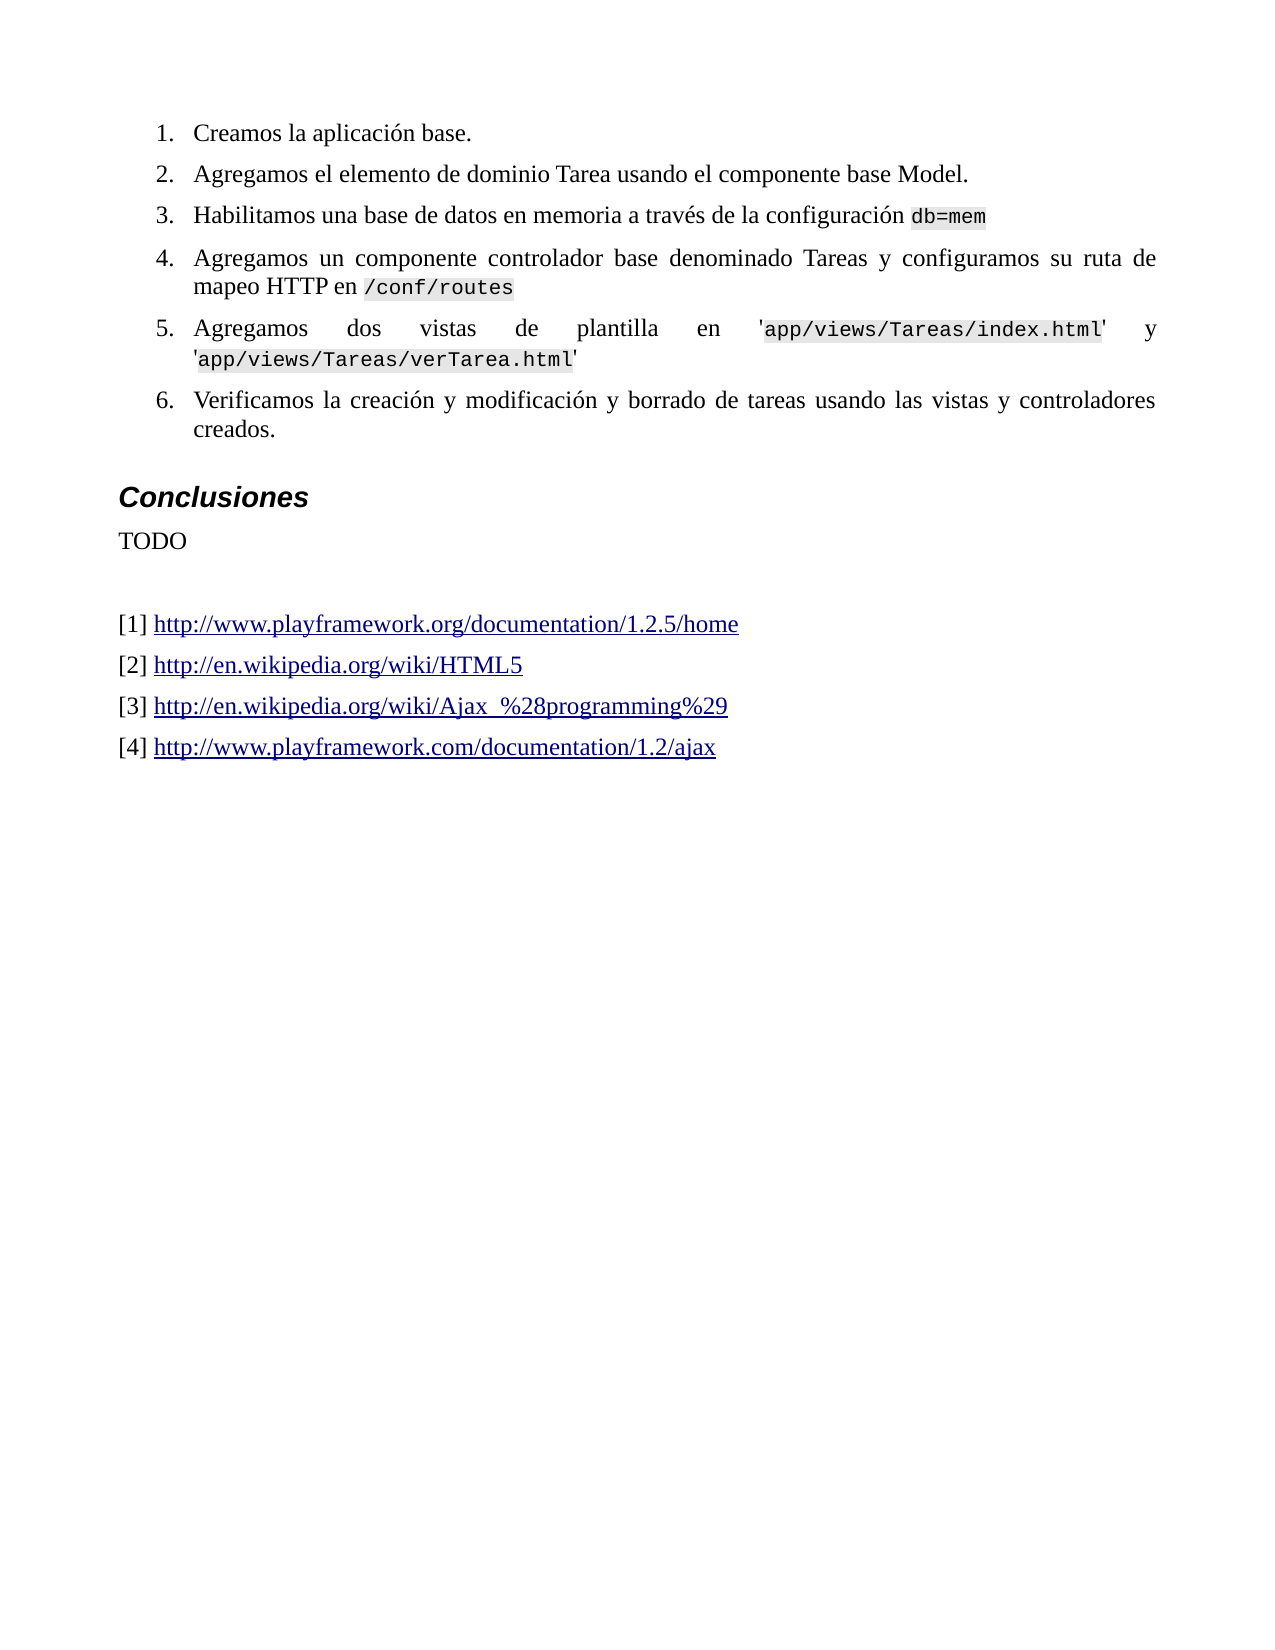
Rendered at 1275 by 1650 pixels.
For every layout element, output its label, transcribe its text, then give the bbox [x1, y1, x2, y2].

list Creamos la aplicación base. [156, 118, 1157, 147]
subtitle Conclusiones [118, 480, 1157, 514]
list Agregamos un componente controlador base denominado Tareas y configuramos su ruta de mapeo HTTP en /conf/routes [156, 243, 1157, 301]
list Habilitamos una base de datos en memoria a través de la configuración db=mem [156, 201, 1157, 230]
list Agregamos dos vistas de plantilla en 'app/views/Tareas/index.html' y 'app/views/Tareas/verTarea.html' [156, 313, 1157, 373]
list Agregamos el elemento de dominio Tarea usando el componente base Model. [156, 159, 1157, 188]
text TODO [118, 526, 1157, 555]
text [3] http://en.wikipedia.org/wiki/Ajax_%28programming%29 [118, 691, 1157, 720]
list Verificamos la creación y modificación y borrado de tareas usando las vistas y controladores creados. [156, 385, 1157, 443]
text [4] http://www.playframework.com/documentation/1.2/ajax [118, 732, 1157, 761]
text [1] http://www.playframework.org/documentation/1.2.5/home [118, 609, 1157, 637]
text [2] http://en.wikipedia.org/wiki/HTML5 [118, 650, 1157, 679]
